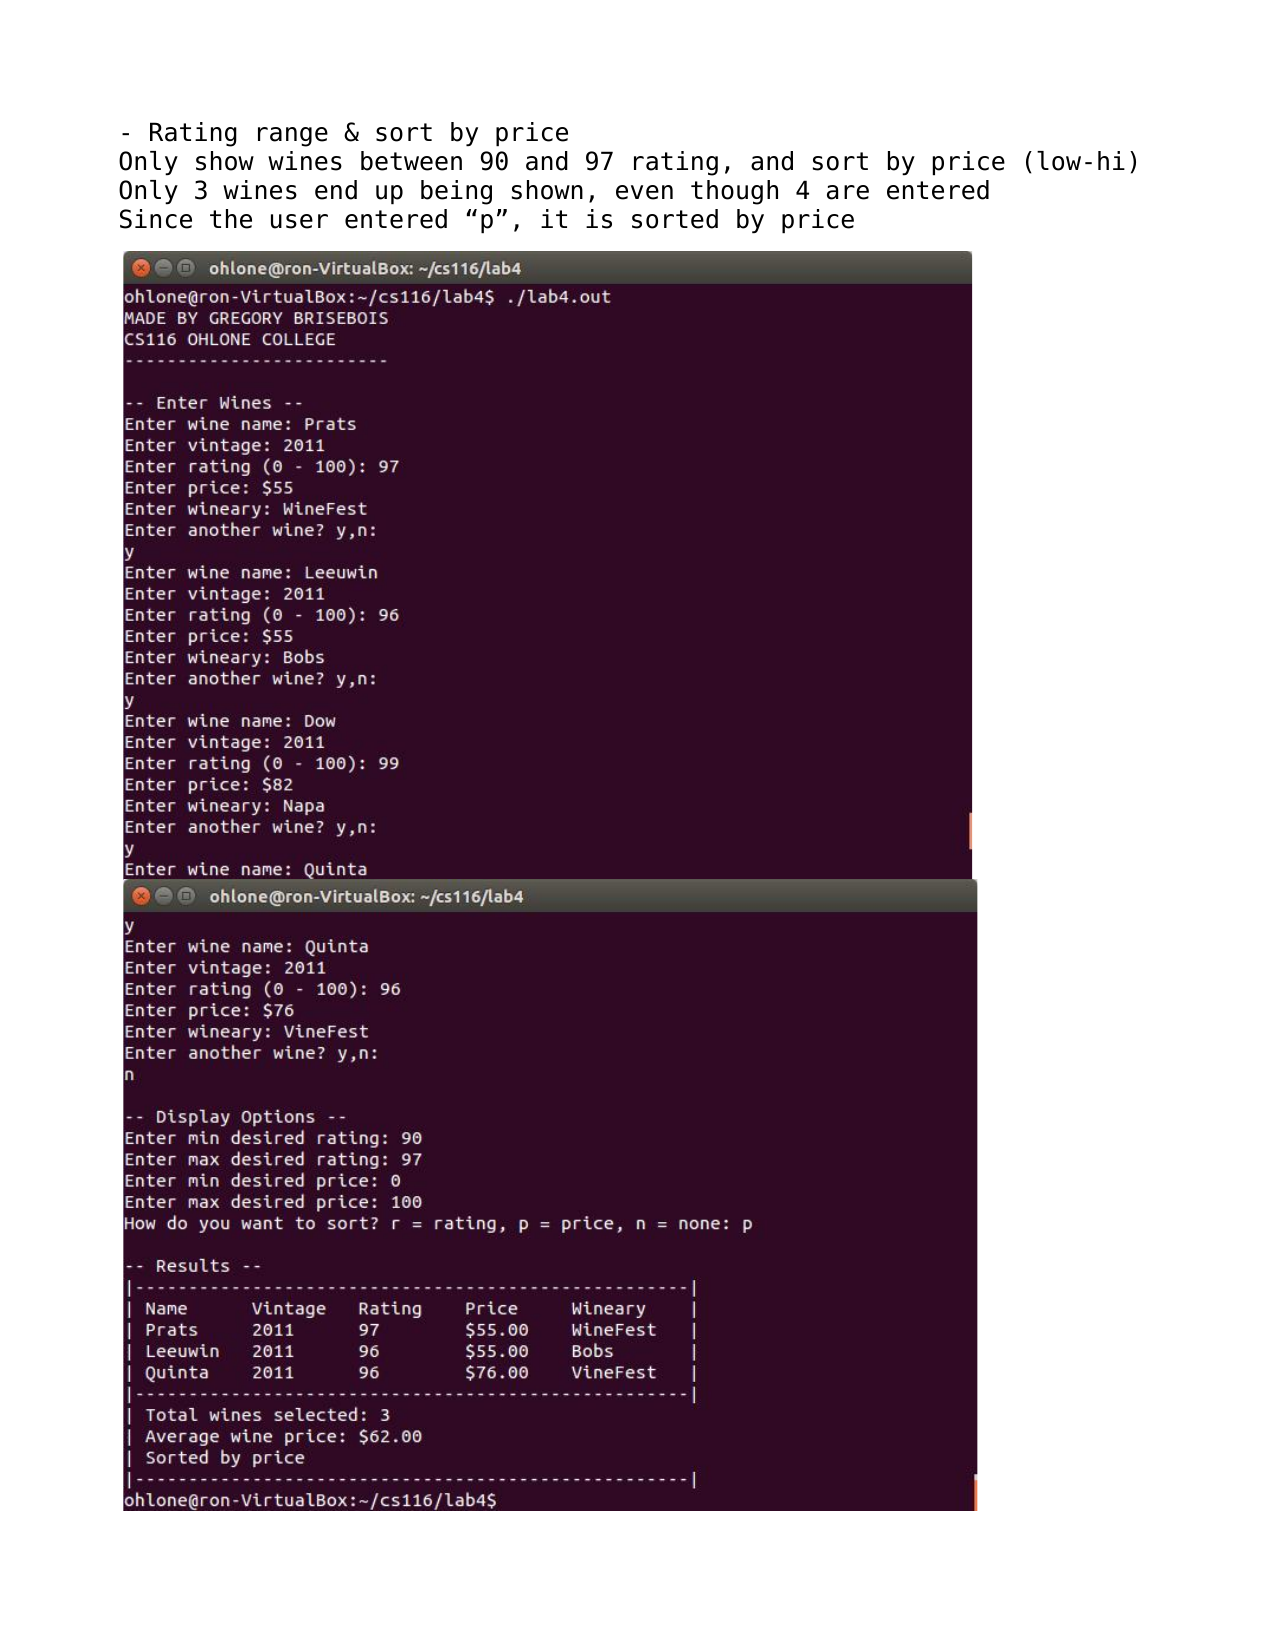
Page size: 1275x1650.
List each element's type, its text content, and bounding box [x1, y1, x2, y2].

text - Rating range & sort by price [118, 118, 1157, 147]
picture [123, 251, 978, 1511]
text Only show wines between 90 and 97 rating, and sort by price (low-hi) [118, 147, 1157, 176]
text Since the user entered “p”, it is sorted by price [118, 206, 1157, 235]
text Only 3 wines end up being shown, even though 4 are entered [118, 176, 1157, 206]
